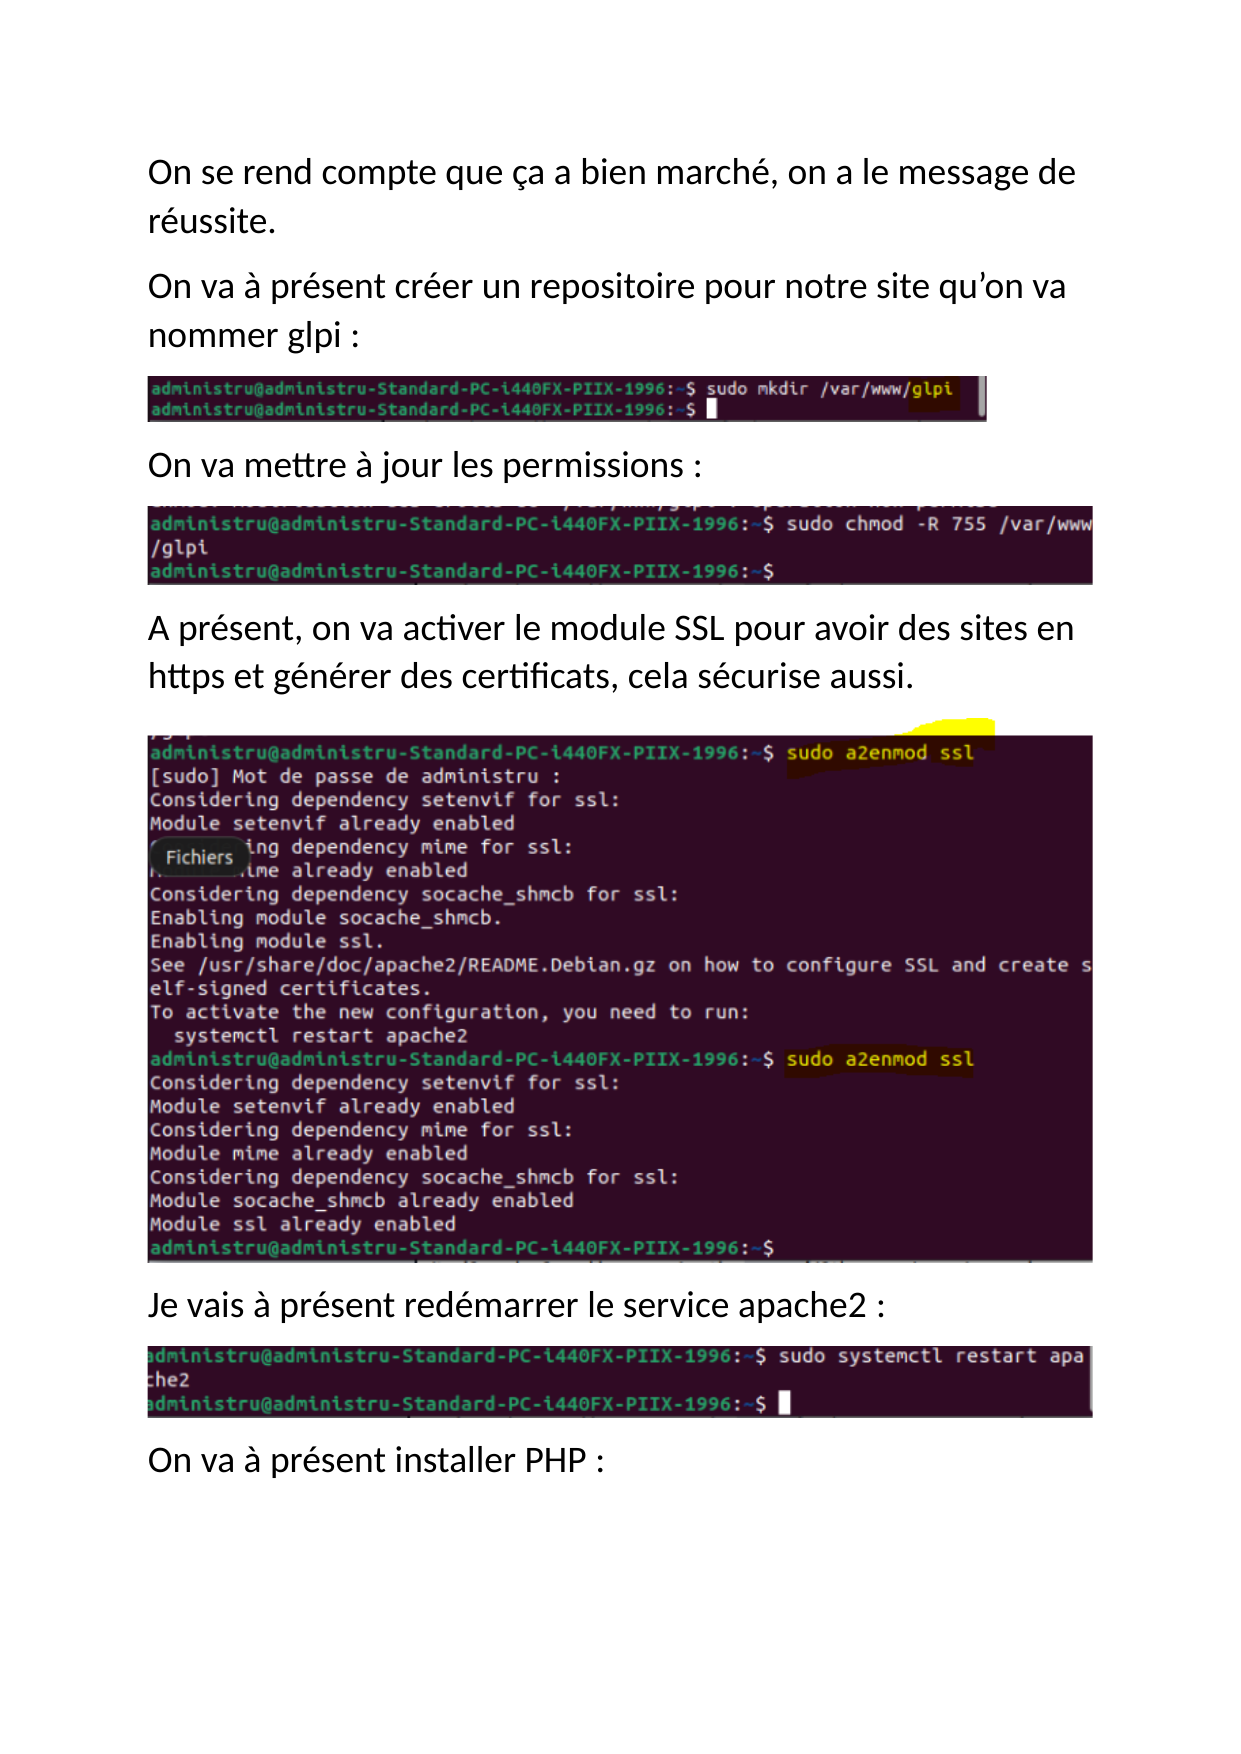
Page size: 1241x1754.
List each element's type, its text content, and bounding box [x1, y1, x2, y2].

text On va à présent créer un repositoire pour notre site qu’on va nommer glpi : [148, 262, 1093, 357]
text On va mettre à jour les permissions : [148, 441, 1093, 486]
text Je vais à présent redémarrer le service apache2 : [148, 1281, 1093, 1327]
text On va à présent installer PHP : [148, 1436, 1093, 1482]
text A présent, on va activer le module SSL pour avoir des sites en https et générer des certificats, cela sécurise aussi. [148, 603, 1093, 698]
text On se rend compte que ça a bien marché, on a le message de réussite. [148, 148, 1093, 242]
